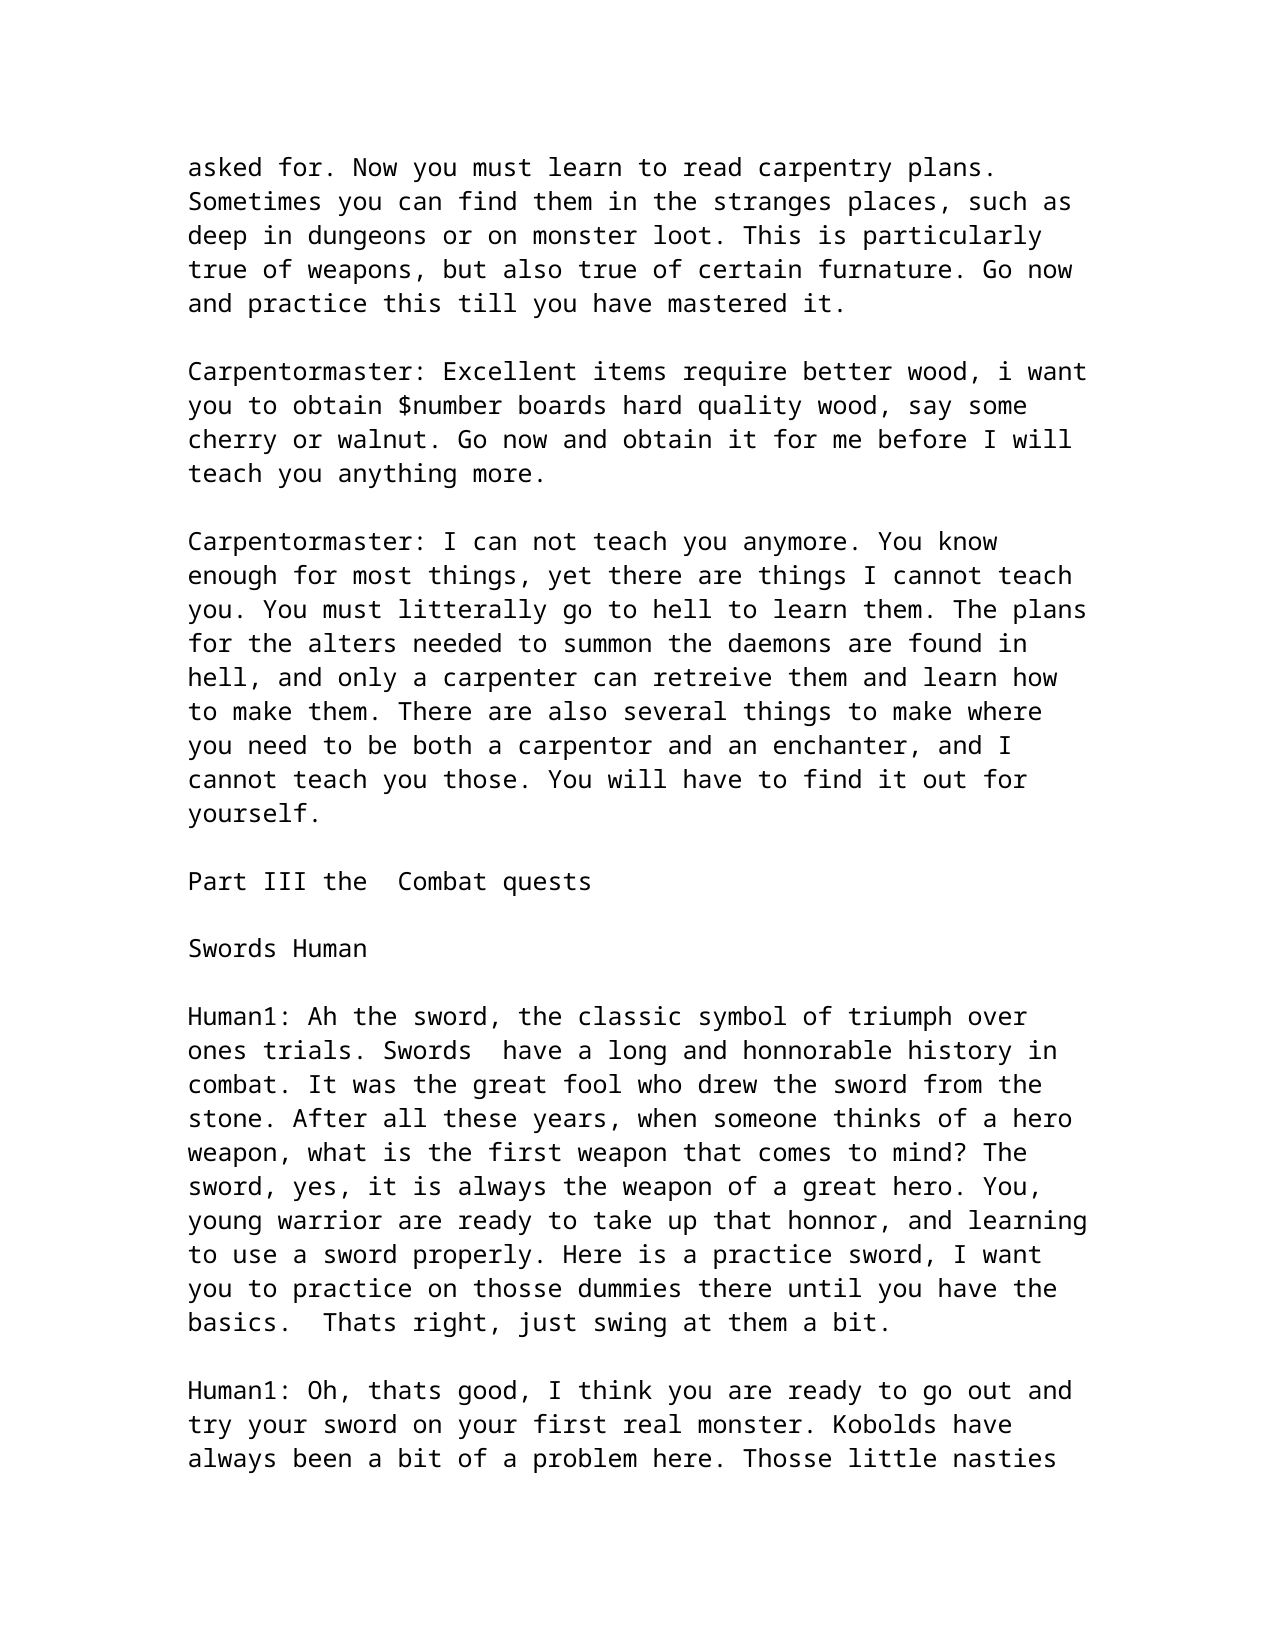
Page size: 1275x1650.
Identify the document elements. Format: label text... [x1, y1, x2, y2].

text Human1: Oh, thats good, I think you are ready to go out and try your sword on your first real monster. Kobolds have always been a bit of a problem here. Thosse little nasties [187, 1372, 1087, 1474]
text Part III the Combat quests [187, 863, 1087, 897]
text Carpentormaster: Excellent items require better wood, i want you to obtain $number boards hard quality wood, say some cherry or walnut. Go now and obtain it for me before I will teach you anything more. [187, 354, 1087, 489]
text Human1: Ah the sword, the classic symbol of triumph over ones trials. Swords have a long and honnorable history in combat. It was the great fool who drew the sword from the stone. After all these years, when someone thinks of a hero weapon, what is the first weapon that comes to mind? The sword, yes, it is always the weapon of a great hero. You, young warrior are ready to take up that honnor, and learning to use a sword properly. Here is a practice sword, I want you to practice on thosse dummies there until you have the basics. Thats right, just swing at them a bit. [187, 999, 1087, 1338]
text Swords Human [187, 931, 1087, 965]
text asked for. Now you must learn to read carpentry plans. Sometimes you can find them in the stranges places, such as deep in dungeons or on monster loot. This is particularly true of weapons, but also true of certain furnature. Go now and practice this till you have mastered it. [187, 150, 1087, 320]
text Carpentormaster: I can not teach you anymore. You know enough for most things, yet there are things I cannot teach you. You must litterally go to hell to learn them. The plans for the alters needed to summon the daemons are found in hell, and only a carpenter can retreive them and learn how to make them. There are also several things to make where you need to be both a carpentor and an enchanter, and I cannot teach you those. You will have to find it out for yourself. [187, 523, 1087, 829]
